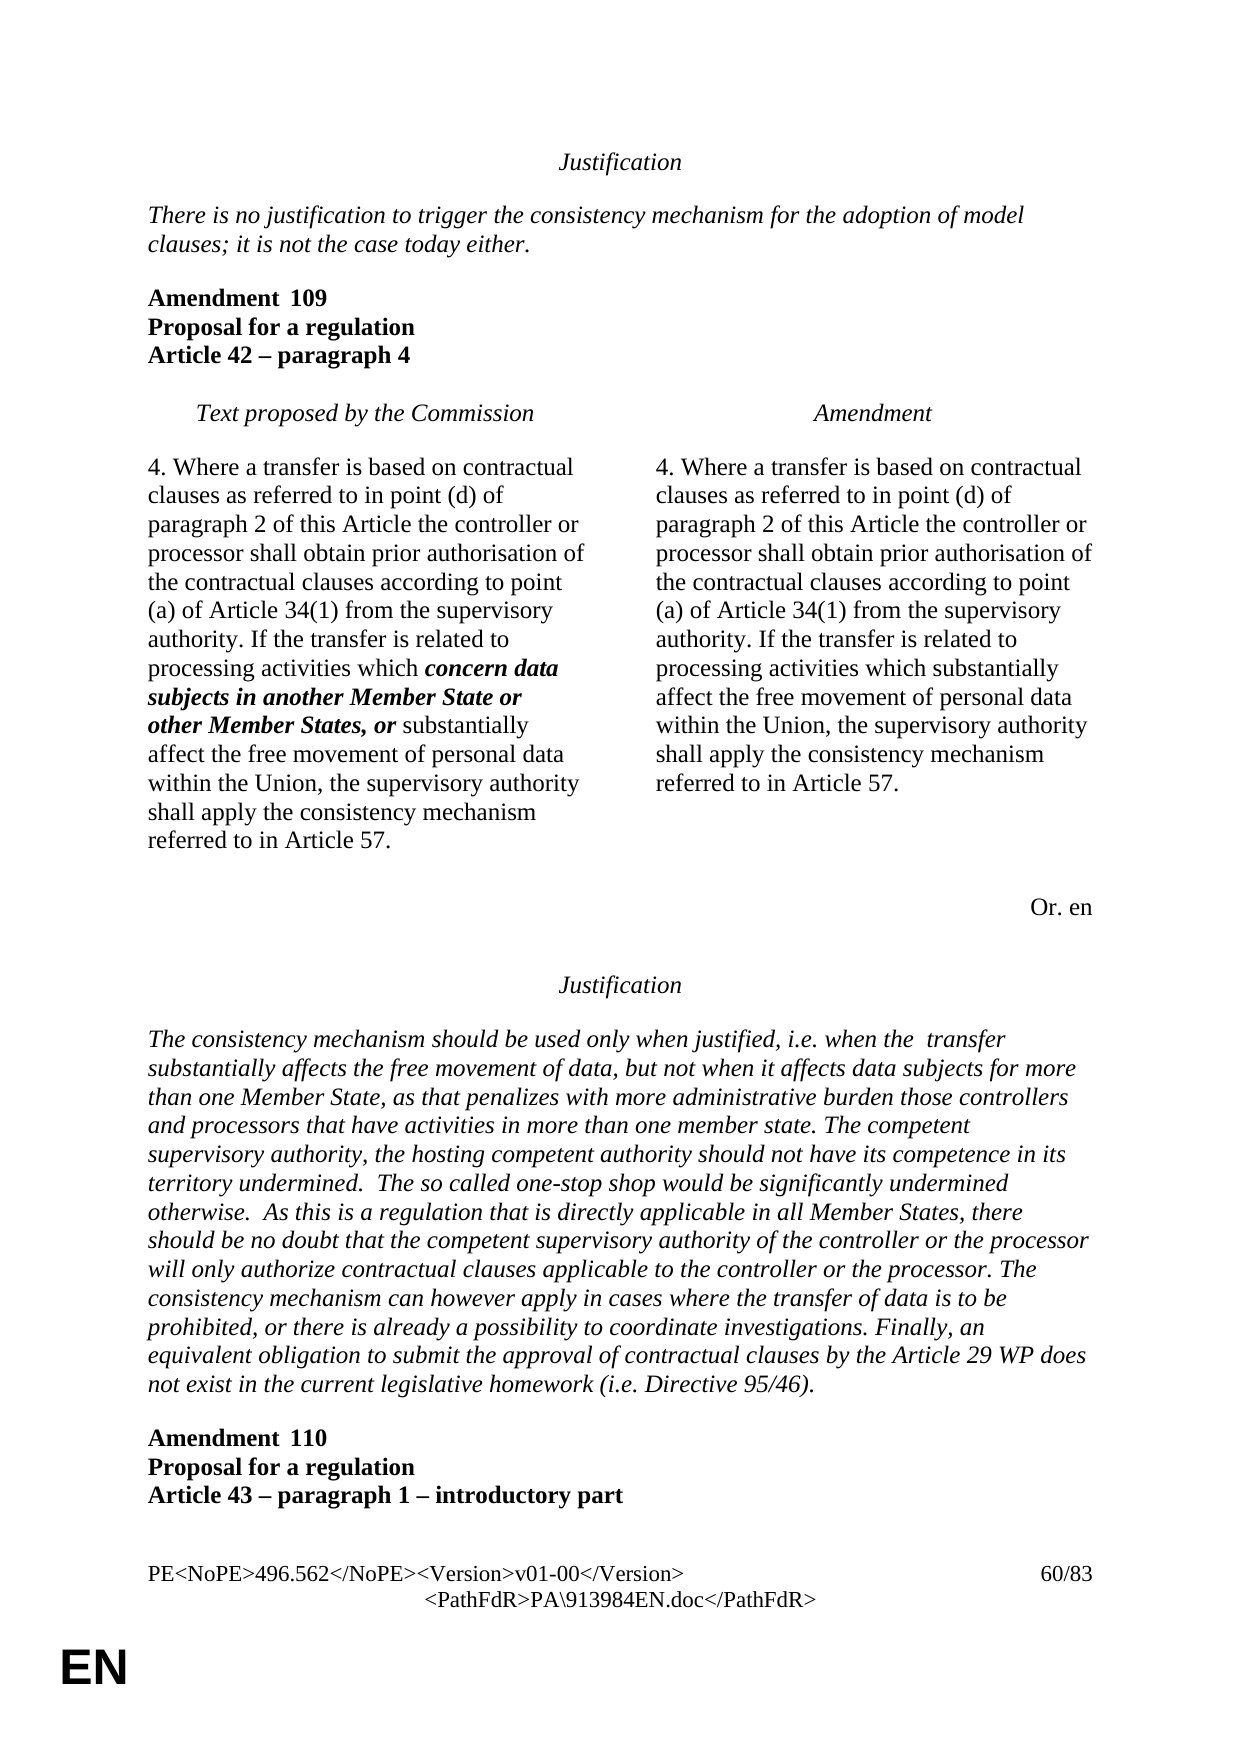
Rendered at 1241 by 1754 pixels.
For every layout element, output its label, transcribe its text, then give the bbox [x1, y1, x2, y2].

text <DocAmend>Proposal for a regulation</DocAmend> [148, 1452, 1092, 1481]
table_cell Text proposed by the Commission [112, 398, 620, 452]
table_header [112, 369, 1128, 398]
table_cell Amendment [620, 398, 1128, 452]
table_cell 4. Where a transfer is based on contractual clauses as referred to in point (d) of paragraph 2 of this Article the controller or processor shall obtain prior authorisation of the contractual clauses according to point (a) of Article 34(1) from the supervisory authority. If the transfer is related to processing activities which concern data subjects in another Member State or other Member States, or substantially affect the free movement of personal data within the Union, the supervisory authority shall apply the consistency mechanism referred to in Article 57. [112, 452, 620, 867]
table_cell 4. Where a transfer is based on contractual clauses as referred to in point (d) of paragraph 2 of this Article the controller or processor shall obtain prior authorisation of the contractual clauses according to point (a) of Article 34(1) from the supervisory authority. If the transfer is related to processing activities which substantially affect the free movement of personal data within the Union, the supervisory authority shall apply the consistency mechanism referred to in Article 57. [620, 452, 1128, 867]
text Or. <Original>{EN}en</Original> [148, 892, 1092, 921]
text <Amend>Amendment <NumAm>109</NumAm> [148, 283, 1092, 312]
text <DocAmend>Proposal for a regulation</DocAmend> [148, 312, 1092, 341]
text There is no justification to trigger the consistency mechanism for the adoption of model clauses; it is not the case today either. [148, 201, 1092, 258]
title <TitreJust>Justification</TitreJust> [148, 971, 1092, 999]
title <TitreJust>Justification</TitreJust> [148, 147, 1092, 176]
text <Article>Article 43 – paragraph 1 – introductory part</Article> [148, 1481, 1092, 1509]
text The consistency mechanism should be used only when justified, i.e. when the transfer substantially affects the free movement of data, but not when it affects data subjects for more than one Member State, as that penalizes with more administrative burden those controllers and processors that have activities in more than one member state. The competent supervisory authority, the hosting competent authority should not have its competence in its territory undermined. The so called one-stop shop would be significantly undermined otherwise. As this is a regulation that is directly applicable in all Member States, there should be no doubt that the competent supervisory authority of the controller or the processor will only authorize contractual clauses applicable to the controller or the processor. The consistency mechanism can however apply in cases where the transfer of data is to be prohibited, or there is already a possibility to coordinate investigations. Finally, an equivalent obligation to submit the approval of contractual clauses by the Article 29 WP does not exist in the current legislative homework (i.e. Directive 95/46). [148, 1024, 1092, 1398]
text <Amend>Amendment <NumAm>110</NumAm> [148, 1423, 1092, 1452]
text <Article>Article 42 – paragraph 4</Article> [148, 341, 1092, 369]
